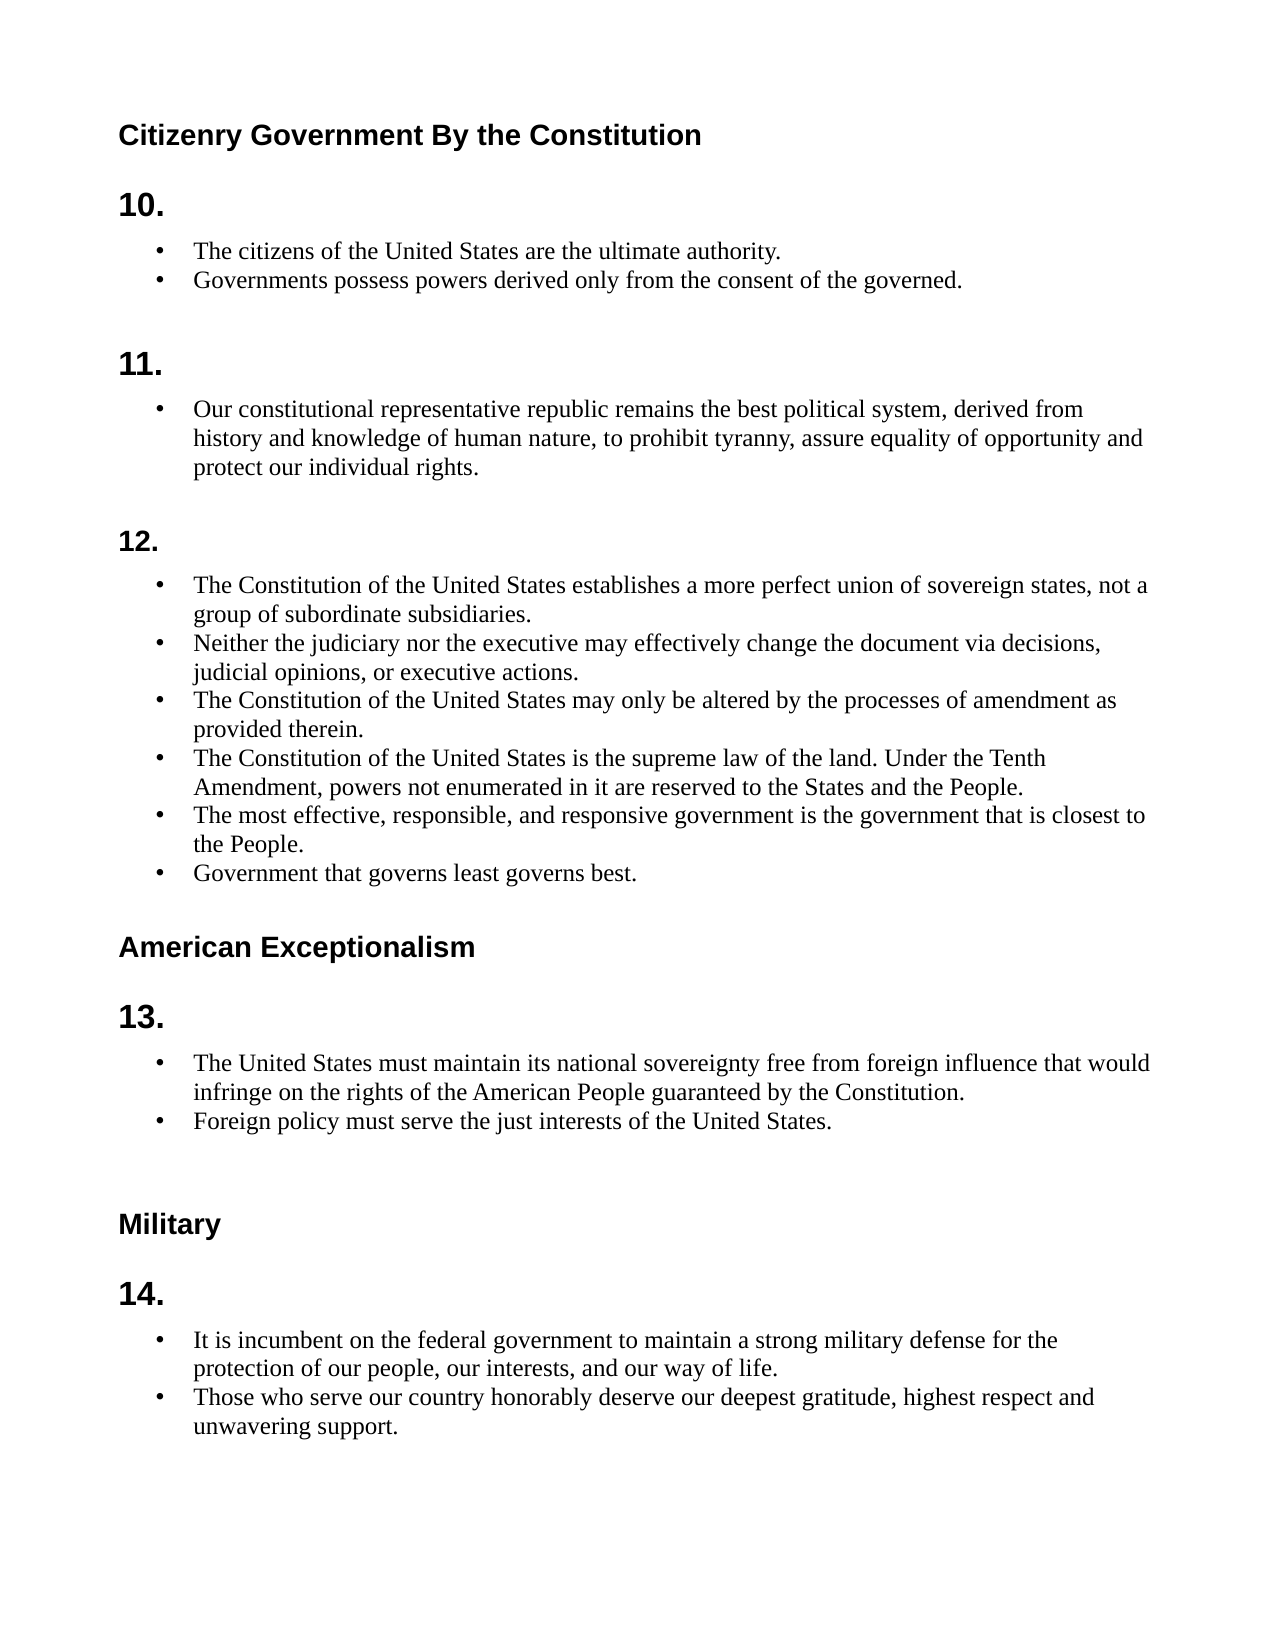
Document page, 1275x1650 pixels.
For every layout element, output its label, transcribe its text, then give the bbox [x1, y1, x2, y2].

list Our constitutional representative republic remains the best political system, derived from history and knowledge of human nature, to prohibit tyranny, assure equality of opportunity and protect our individual rights. [156, 394, 1157, 481]
subtitle American Exceptionalism [118, 930, 1157, 964]
list The Constitution of the United States is the supreme law of the land. Under the Tenth Amendment, powers not enumerated in it are reserved to the States and the People. [156, 743, 1157, 800]
list Government that governs least governs best. [156, 858, 1157, 887]
subtitle Citizenry Government By the Constitution [118, 118, 1157, 152]
list The Constitution of the United States establishes a more perfect union of sovereign states, not a group of subordinate subsidiaries. [156, 570, 1157, 628]
list The most effective, responsible, and responsive government is the government that is closest to the People. [156, 800, 1157, 858]
subtitle Military​ [118, 1207, 1157, 1240]
subtitle 14. [118, 1274, 1157, 1312]
list Governments possess powers derived only from the consent of the governed. [156, 265, 1157, 294]
subtitle 13. [118, 997, 1157, 1036]
list It is incumbent on the federal government to maintain a strong military defense for the protection of our people, our interests, and our way of life. [156, 1325, 1157, 1382]
subtitle 10. [118, 185, 1157, 224]
list Those who serve our country honorably deserve our deepest gratitude, highest respect and unwavering support. [156, 1382, 1157, 1440]
subtitle 12. [118, 524, 1157, 558]
list Neither the judiciary nor the executive may effectively change the document via decisions, judicial opinions, or executive actions. [156, 628, 1157, 685]
list Foreign policy must serve the just interests of the United States. [156, 1106, 1157, 1134]
list The Constitution of the United States may only be altered by the processes of amendment as provided therein. [156, 685, 1157, 743]
list The citizens of the United States are the ultimate authority. [156, 236, 1157, 265]
list The United States must maintain its national sovereignty free from foreign influence that would infringe on the rights of the American People guaranteed by the Constitution. [156, 1048, 1157, 1106]
subtitle 11. [118, 343, 1157, 382]
